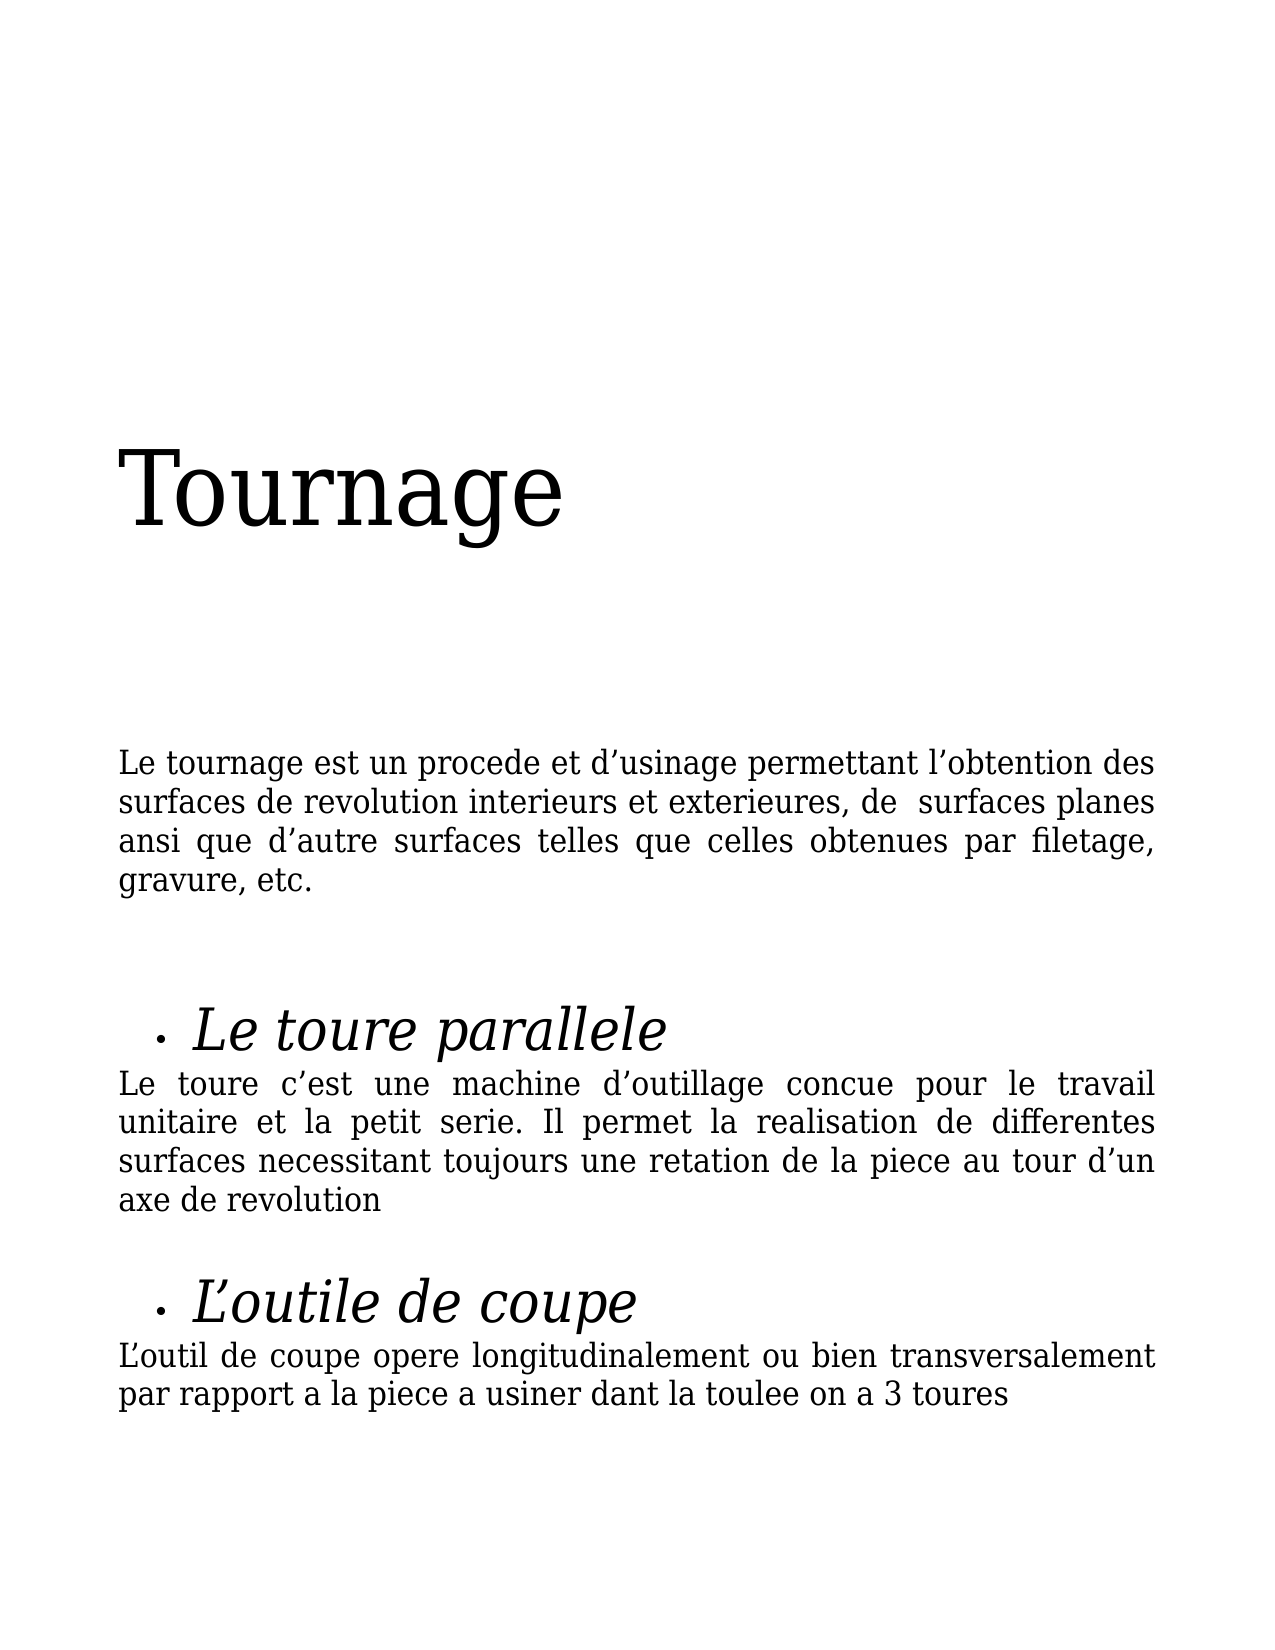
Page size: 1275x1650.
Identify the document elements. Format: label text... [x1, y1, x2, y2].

list Le toure parallele [156, 996, 1157, 1064]
list L’outile de coupe [156, 1268, 1157, 1336]
text Le toure c’est une machine d’outillage concue pour le travail unitaire et la petit serie. Il permet la realisation de differentes surfaces necessitant toujours une retation de la piece au tour d’un axe de revolution [118, 1064, 1157, 1219]
text L’outil de coupe opere longitudinalement ou bien transversalement par rapport a la piece a usiner dant la toulee on a 3 toures [118, 1336, 1157, 1414]
text Le tournage est un procede et d’usinage permettant l’obtention des surfaces de revolution interieurs et exterieures, de surfaces planes ansi que d’autre surfaces telles que celles obtenues par filetage, gravure, etc. [118, 744, 1157, 899]
text Tournage [118, 428, 1157, 550]
